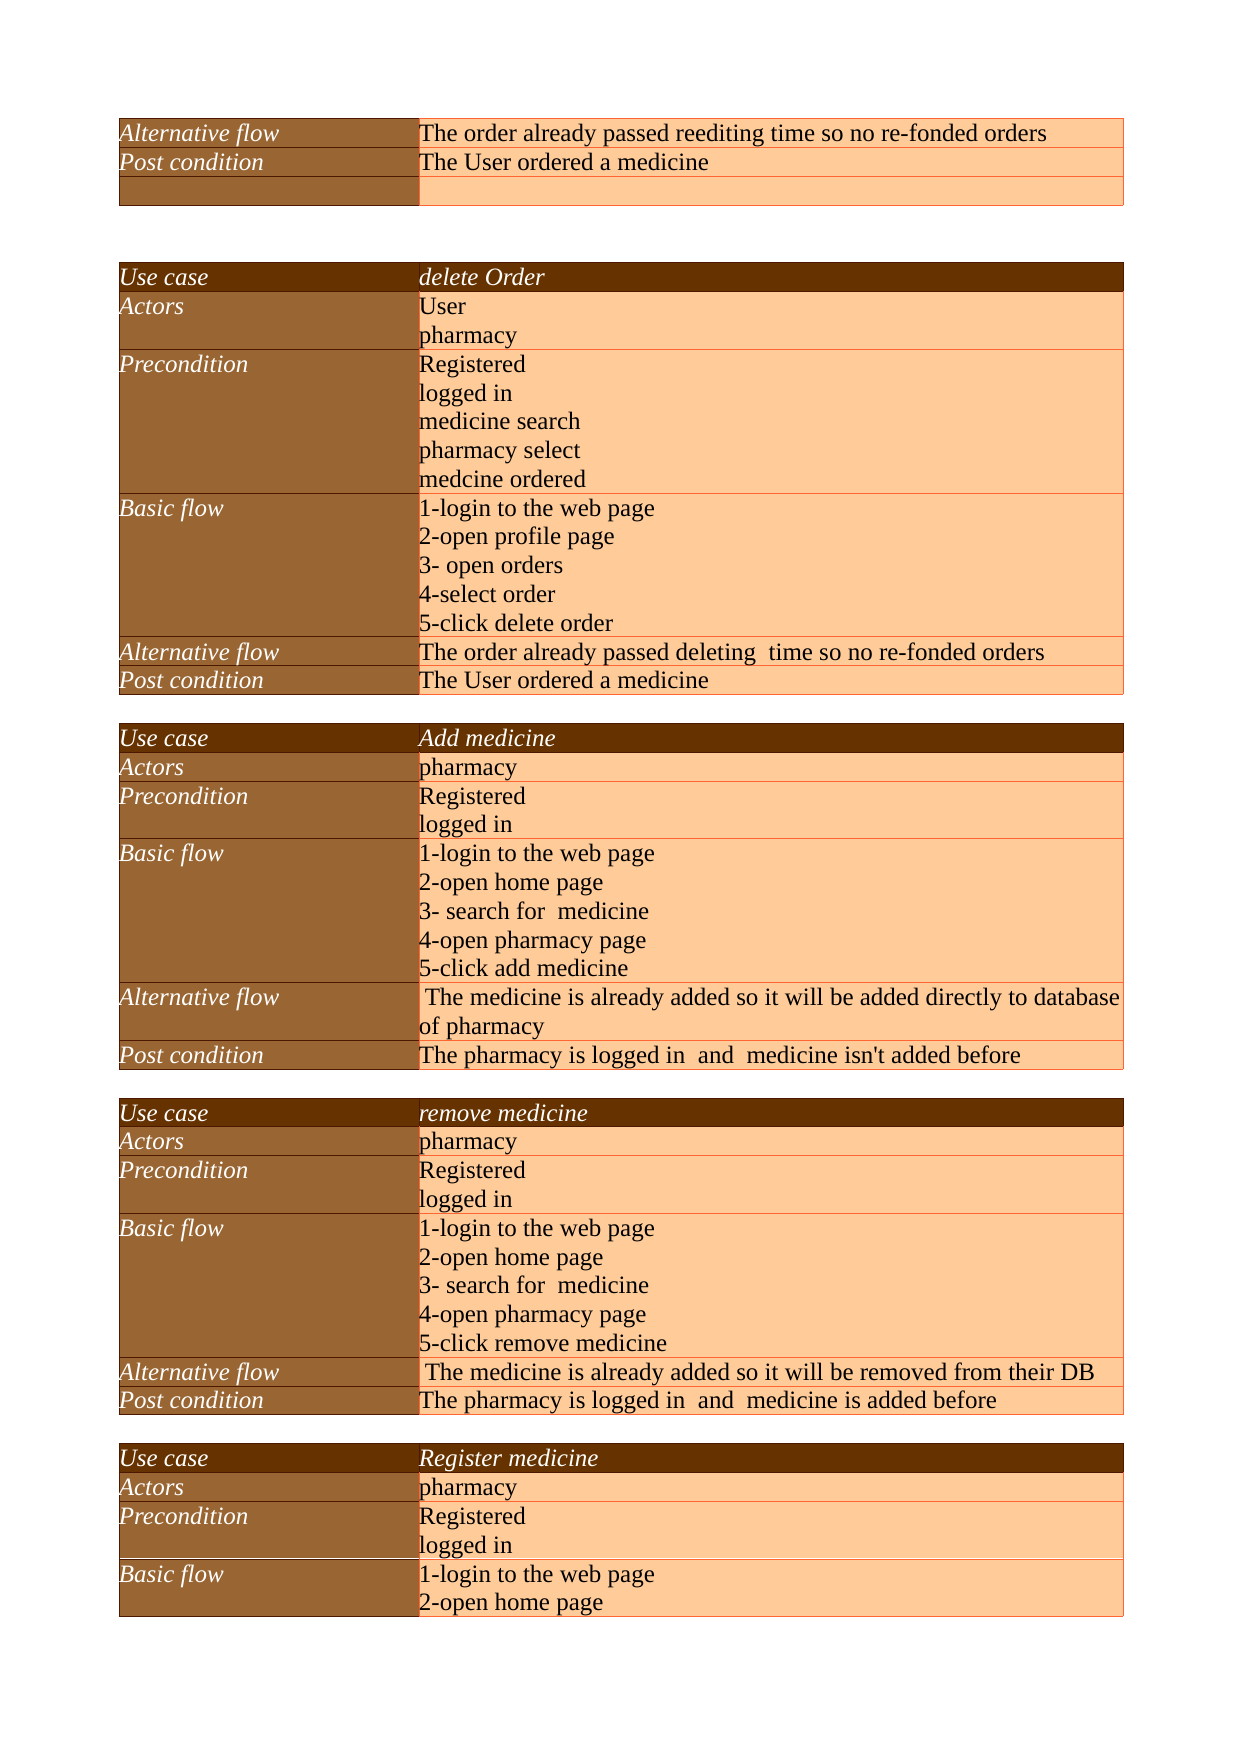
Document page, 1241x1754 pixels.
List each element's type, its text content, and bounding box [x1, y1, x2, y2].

table_cell The pharmacy is logged in and medicine isn't added before [420, 1041, 1123, 1069]
table_cell pharmacy [420, 753, 1123, 781]
table_cell Registered logged in medicine search pharmacy select medcine ordered [420, 350, 1123, 493]
table_cell 1-login to the web page 2-open home page 3- search for medicine 4-open pharmacy page 5-click add medicine [420, 839, 1123, 982]
table_cell Actors [120, 753, 419, 781]
table_cell Post condition [120, 1387, 419, 1414]
table_cell Basic flow [120, 494, 419, 636]
table_cell Precondition [120, 782, 419, 838]
table_cell The User ordered a medicine [420, 148, 1123, 176]
table_cell Precondition [120, 350, 419, 493]
table_cell Actors [120, 1473, 419, 1501]
table_cell Registered logged in [420, 1502, 1123, 1558]
table_cell pharmacy [420, 1473, 1123, 1501]
table_cell Registered logged in [420, 782, 1123, 838]
table_cell The order already passed reediting time so no re-fonded orders [420, 119, 1123, 147]
table_header Use case [120, 1099, 419, 1126]
table_cell Precondition [120, 1156, 419, 1213]
table_cell 1-login to the web page 2-open profile page 3- open orders 4-select order 5-click delete order [420, 494, 1123, 636]
table_cell 1-login to the web page 2-open home page [420, 1560, 1123, 1616]
table_header Add medicine [420, 724, 1123, 752]
table_cell The medicine is already added so it will be removed from their DB [420, 1358, 1123, 1386]
table_header delete Order [420, 263, 1123, 291]
table_header Register medicine [420, 1444, 1123, 1472]
table_cell Registered logged in [420, 1156, 1123, 1213]
table_cell Post condition [120, 1041, 419, 1069]
table_cell Actors [120, 1127, 419, 1155]
table_cell Basic flow [120, 1214, 419, 1357]
table_cell Actors [120, 292, 419, 349]
table_header Use case [120, 263, 419, 291]
table_cell Alternative flow [120, 119, 419, 147]
table_cell Basic flow [120, 839, 419, 982]
table_cell The medicine is already added so it will be added directly to database of pharmacy [420, 983, 1123, 1040]
table_cell [120, 177, 419, 205]
table_cell Alternative flow [120, 983, 419, 1040]
table_header Use case [120, 724, 419, 752]
table_cell The pharmacy is logged in and medicine is added before [420, 1387, 1123, 1414]
table_cell Basic flow [120, 1560, 419, 1616]
table_cell 1-login to the web page 2-open home page 3- search for medicine 4-open pharmacy page 5-click remove medicine [420, 1214, 1123, 1357]
table_cell User pharmacy [420, 292, 1123, 349]
table_cell [420, 177, 1123, 205]
table_cell Precondition [120, 1502, 419, 1558]
table_header remove medicine [420, 1099, 1123, 1126]
table_cell Post condition [120, 666, 419, 694]
table_cell Alternative flow [120, 637, 419, 665]
table_cell Post condition [120, 148, 419, 176]
table_cell The User ordered a medicine [420, 666, 1123, 694]
table_cell The order already passed deleting time so no re-fonded orders [420, 637, 1123, 665]
table_cell Alternative flow [120, 1358, 419, 1386]
table_header Use case [120, 1444, 419, 1472]
table_cell pharmacy [420, 1127, 1123, 1155]
